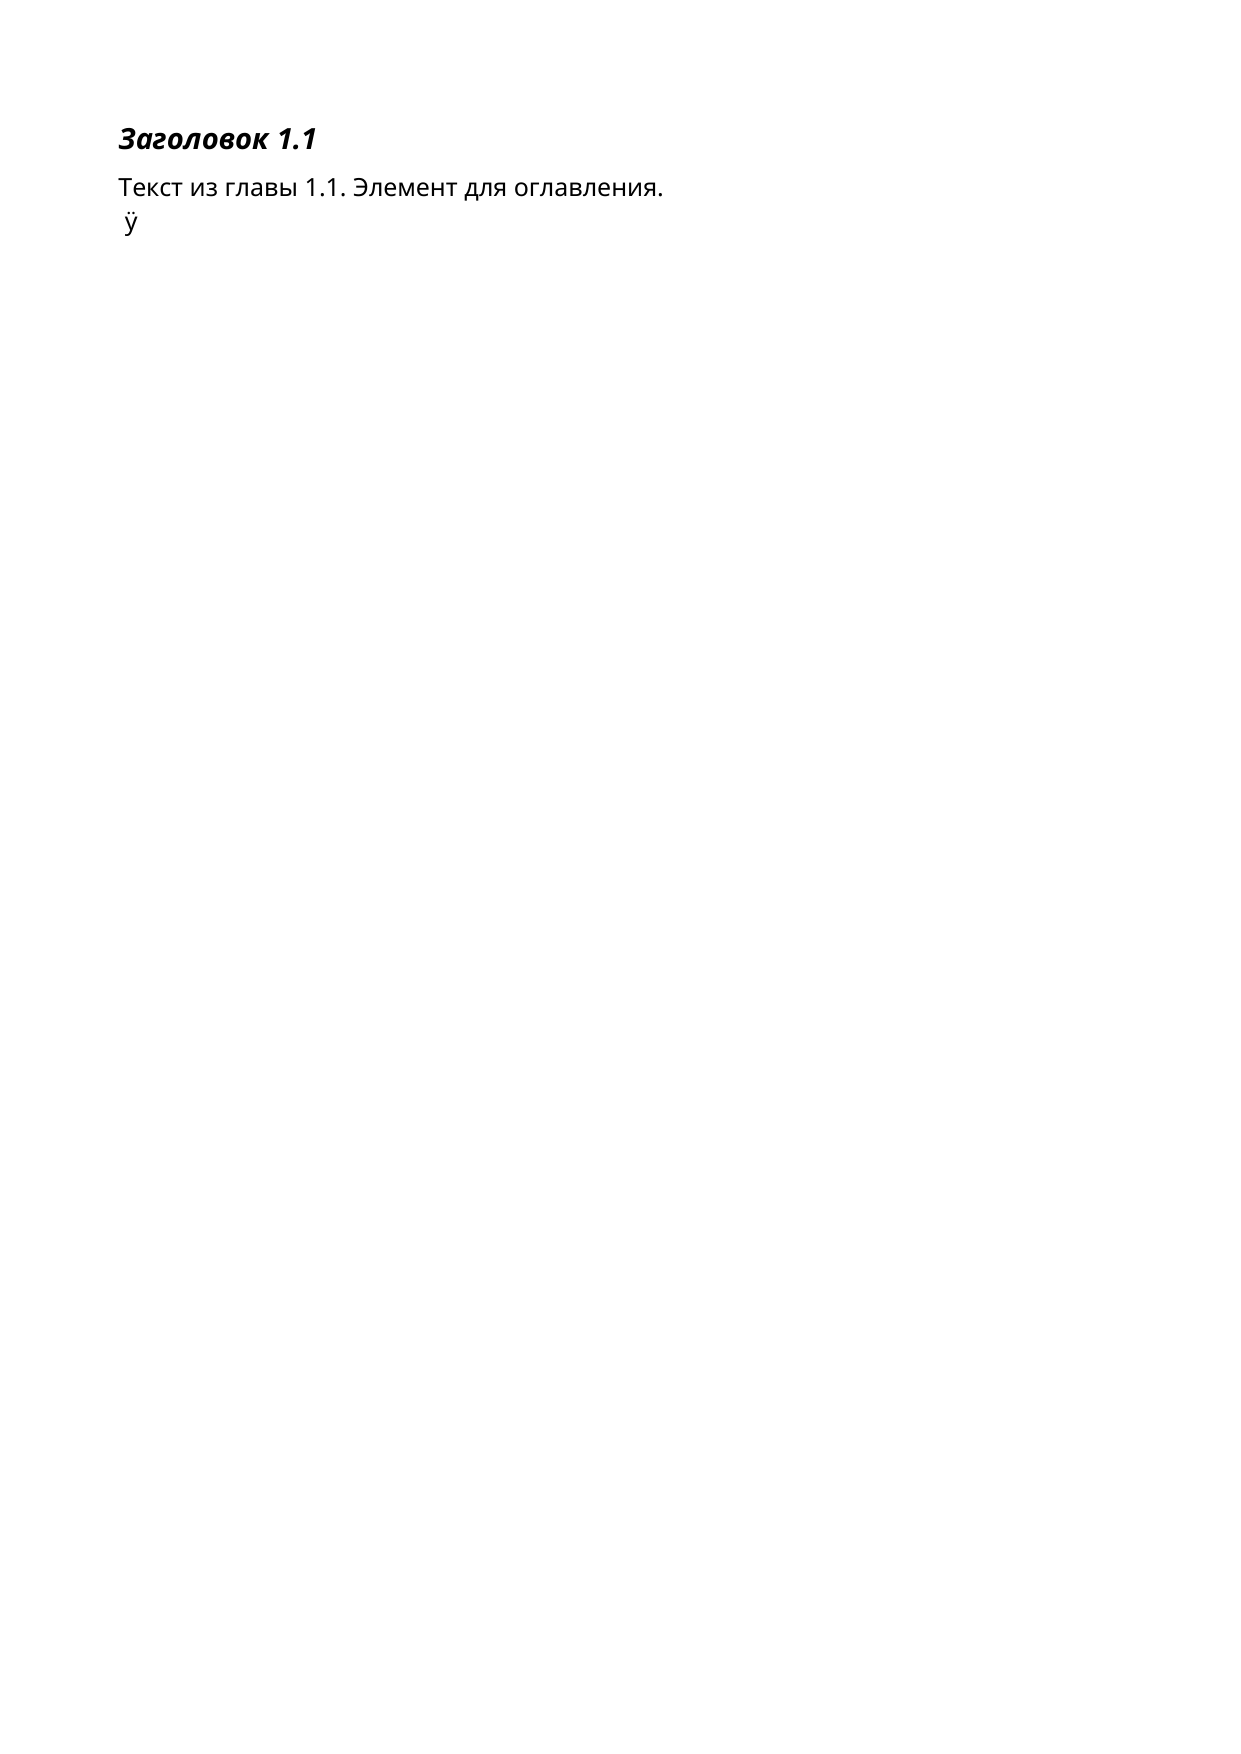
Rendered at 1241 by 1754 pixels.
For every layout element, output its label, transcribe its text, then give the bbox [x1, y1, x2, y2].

text Текст из главы 1.1. Элемент для оглавления. ÿ [118, 170, 1122, 238]
subtitle Заголовок 1.1 [118, 118, 1122, 158]
